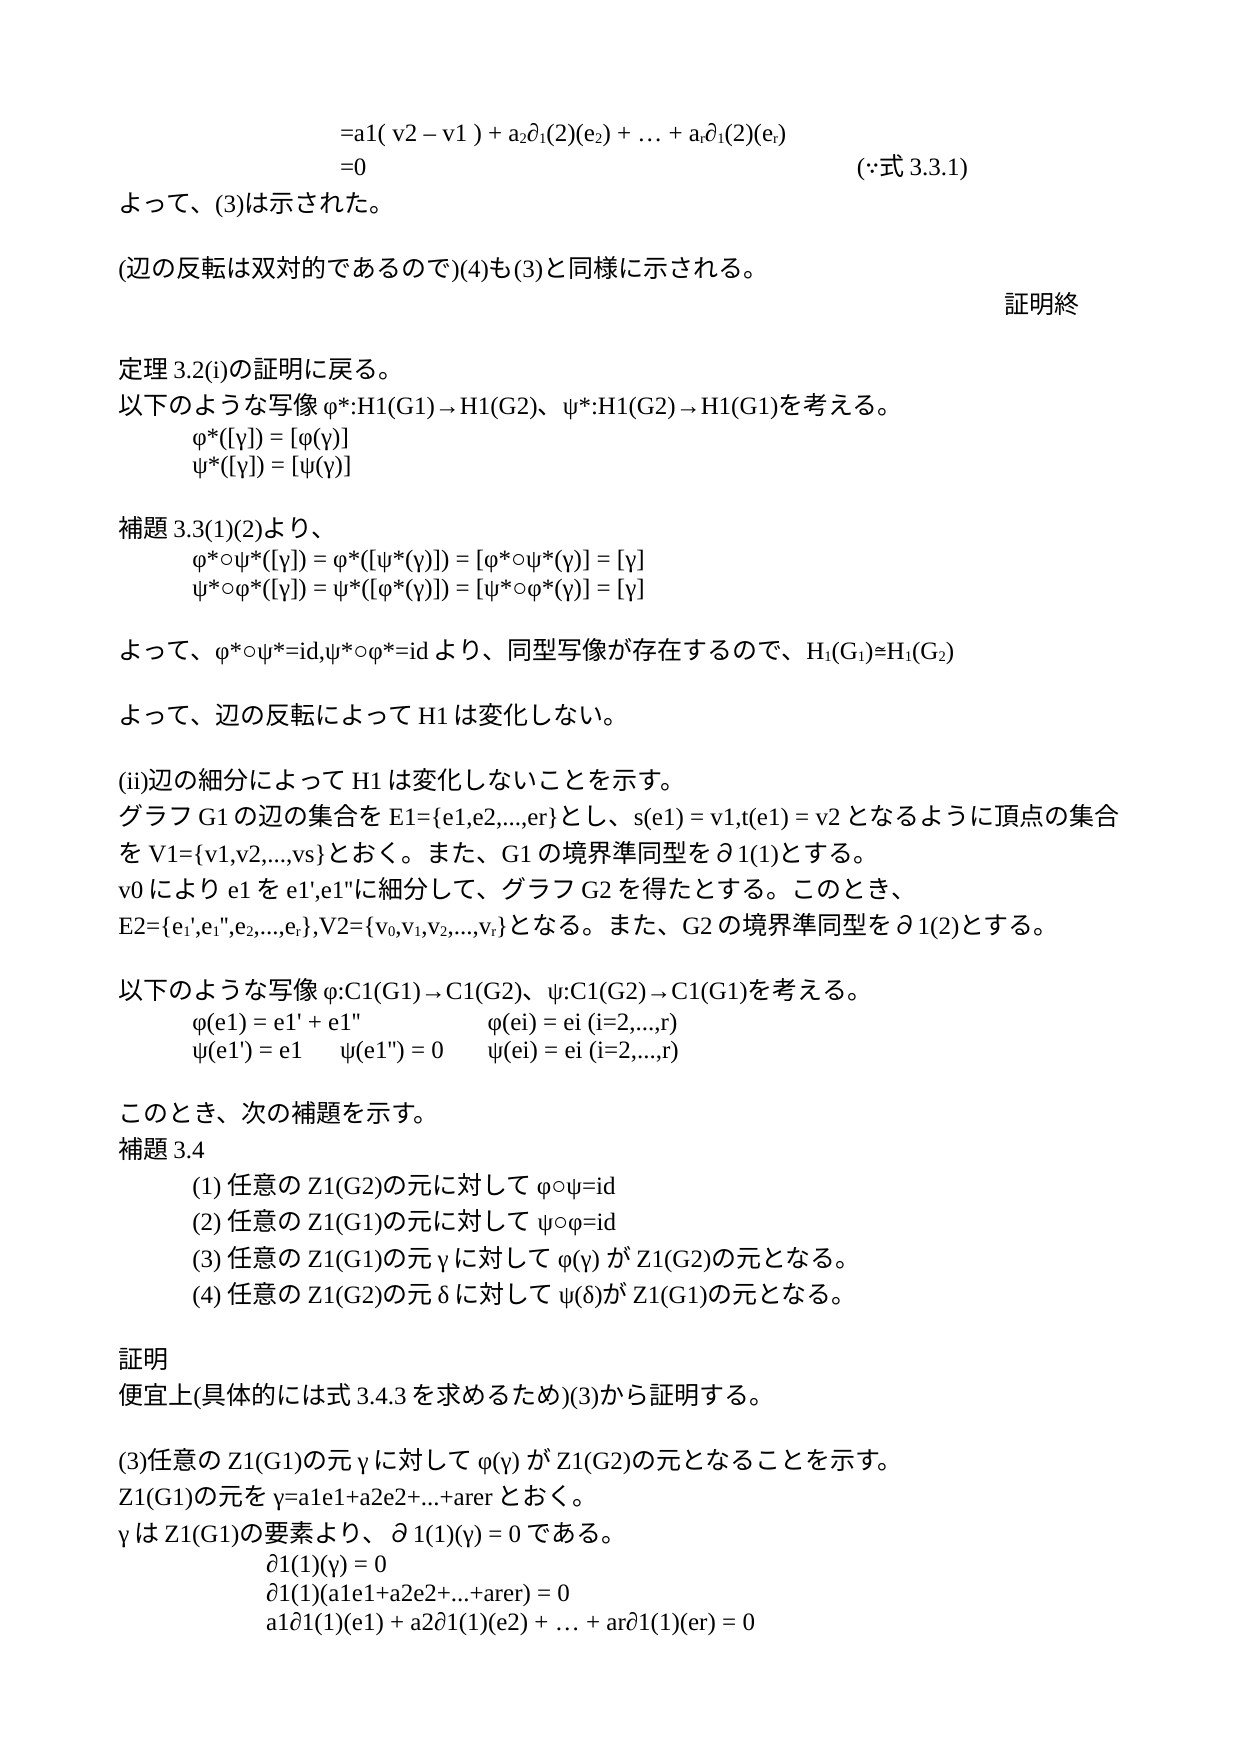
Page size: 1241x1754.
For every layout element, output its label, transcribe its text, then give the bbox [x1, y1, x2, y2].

text よって、(3)は示された。 [118, 183, 1122, 219]
text ψ*([γ]) = [ψ(γ)] [118, 451, 1122, 479]
text (ii)辺の細分によってH1は変化しないことを示す。 [118, 761, 1122, 797]
text =a1( v2 – v1 ) + a2∂1(2)(e2) + … + ar∂1(2)(er) [118, 118, 1122, 147]
text (3)任意のZ1(G1)の元γに対してφ(γ) がZ1(G2)の元となることを示す。 [118, 1441, 1122, 1477]
text ∂1(1)(γ) = 0 [118, 1549, 1122, 1578]
text 以下のような写像φ:C1(G1)→C1(G2)、ψ:C1(G2)→C1(G1)を考える。 [118, 971, 1122, 1007]
text 定理3.2(i)の証明に戻る。 [118, 349, 1122, 386]
text a1∂1(1)(e1) + a2∂1(1)(e2) + … + ar∂1(1)(er) = 0 [118, 1607, 1122, 1636]
text グラフG1の辺の集合をE1={e1,e2,...,er}とし、s(e1) = v1,t(e1) = v2となるように頂点の集合をV1={v1,v2,...,vs}とおく。また、G1の境界準同型を∂1(1)とする。 [118, 797, 1122, 869]
text よって、辺の反転によってH1は変化しない。 [118, 696, 1122, 732]
text φ*([γ]) = [φ(γ)] [118, 422, 1122, 451]
text よって、φ*○ψ*=id,ψ*○φ*=idより、同型写像が存在するので、H1(G1)≅H1(G2) [118, 631, 1122, 667]
text ψ*○φ*([γ]) = ψ*([φ*(γ)]) = [ψ*○φ*(γ)] = [γ] [118, 573, 1122, 602]
text 以下のような写像φ*:H1(G1)→H1(G2)、ψ*:H1(G2)→H1(G1)を考える。 [118, 386, 1122, 422]
text φ*○ψ*([γ]) = φ*([ψ*(γ)]) = [φ*○ψ*(γ)] = [γ] [118, 544, 1122, 573]
text φ(e1) = e1' + e1'' φ(ei) = ei (i=2,...,r) [118, 1007, 1122, 1036]
text ψ(e1') = e1 ψ(e1'') = 0 ψ(ei) = ei (i=2,...,r) [118, 1036, 1122, 1064]
text (辺の反転は双対的であるので)(4)も(3)と同様に示される。 [118, 248, 1122, 284]
text =0 (∵式3.3.1) [118, 147, 1122, 183]
text v0によりe1をe1',e1''に細分して、グラフG2を得たとする。このとき、E2={e1',e1'',e2,...,er},V2={v0,v1,v2,...,vr}となる。また、G2の境界準同型を∂1(2)とする。 [118, 869, 1122, 942]
text (3) 任意のZ1(G1)の元γに対してφ(γ) がZ1(G2)の元となる。 [118, 1238, 1122, 1274]
text このとき、次の補題を示す。 [118, 1093, 1122, 1129]
text γはZ1(G1)の要素より、∂1(1)(γ) = 0である。 [118, 1513, 1122, 1549]
text (2) 任意のZ1(G1)の元に対して ψ○φ=id [118, 1202, 1122, 1238]
text ∂1(1)(a1e1+a2e2+...+arer) = 0 [118, 1578, 1122, 1607]
text Z1(G1)の元をγ=a1e1+a2e2+...+arerとおく。 [118, 1477, 1122, 1513]
text 証明 [118, 1339, 1122, 1376]
text 補題3.3(1)(2)より、 [118, 508, 1122, 544]
text (1) 任意のZ1(G2)の元に対してφ○ψ=id [118, 1166, 1122, 1202]
text 補題3.4 [118, 1129, 1122, 1166]
text 証明終 [118, 284, 1122, 321]
text (4) 任意のZ1(G2)の元δに対してψ(δ)がZ1(G1)の元となる。 [118, 1274, 1122, 1311]
text 便宜上(具体的には式3.4.3を求めるため)(3)から証明する。 [118, 1376, 1122, 1412]
